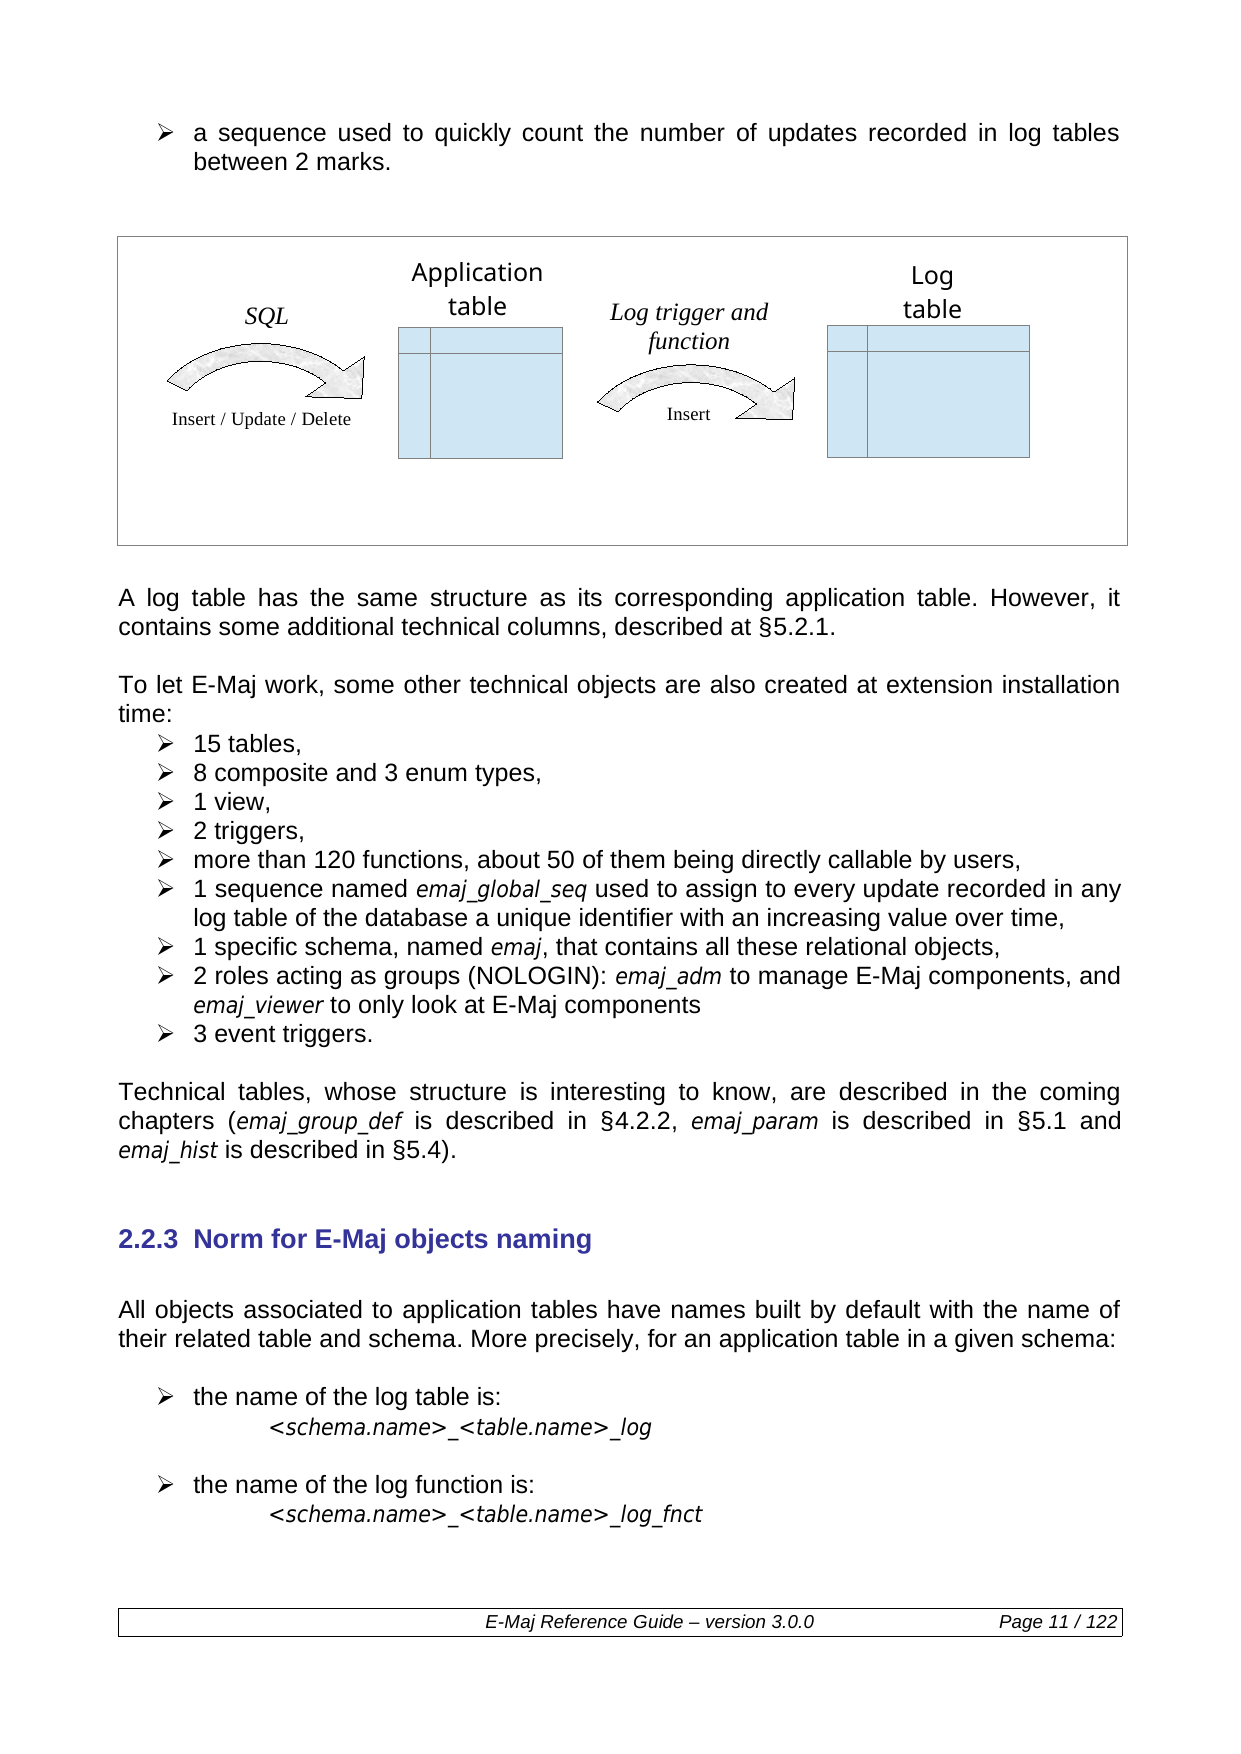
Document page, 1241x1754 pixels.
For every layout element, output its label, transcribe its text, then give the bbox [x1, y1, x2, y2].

list the name of the log function is: <schema.name>_<table.name>_log_fnct [156, 1469, 1122, 1528]
subtitle Norm for E-Maj objects naming [118, 1222, 1122, 1253]
picture [167, 343, 364, 398]
text A log table has the same structure as its corresponding application table. However, it contains some additional technical columns, described at §5.2.1. [118, 583, 1122, 641]
list the name of the log table is: <schema.name>_<table.name>_log [156, 1382, 1122, 1440]
text All objects associated to application tables have names built by default with the name of their related table and schema. More precisely, for an application table in a given schema: [118, 1295, 1122, 1353]
text To let E-Maj work, some other technical objects are also created at extension installation time: [118, 670, 1122, 728]
list 3 event triggers. [156, 1019, 1122, 1048]
list 8 composite and 3 enum types, [156, 757, 1122, 787]
list more than 120 functions, about 50 of them being directly callable by users, [156, 845, 1122, 874]
list 1 sequence named emaj_global_seq used to assign to every update recorded in any log table of the database a unique identifier with an increasing value over time, [156, 874, 1122, 932]
list a sequence used to quickly count the number of updates recorded in log tables between 2 marks. [156, 118, 1122, 176]
list 1 specific schema, named emaj, that contains all these relational objects, [156, 932, 1122, 961]
picture [598, 364, 794, 419]
list 15 tables, [156, 728, 1122, 757]
text Technical tables, whose structure is interesting to know, are described in the coming chapters (emaj_group_def is described in §4.2.2, emaj_param is described in §5.1 and emaj_hist is described in §5.4). [118, 1077, 1122, 1164]
list 2 roles acting as groups (NOLOGIN): emaj_adm to manage E-Maj components, and emaj_viewer to only look at E-Maj components [156, 961, 1122, 1019]
list 2 triggers, [156, 816, 1122, 845]
list 1 view, [156, 787, 1122, 816]
